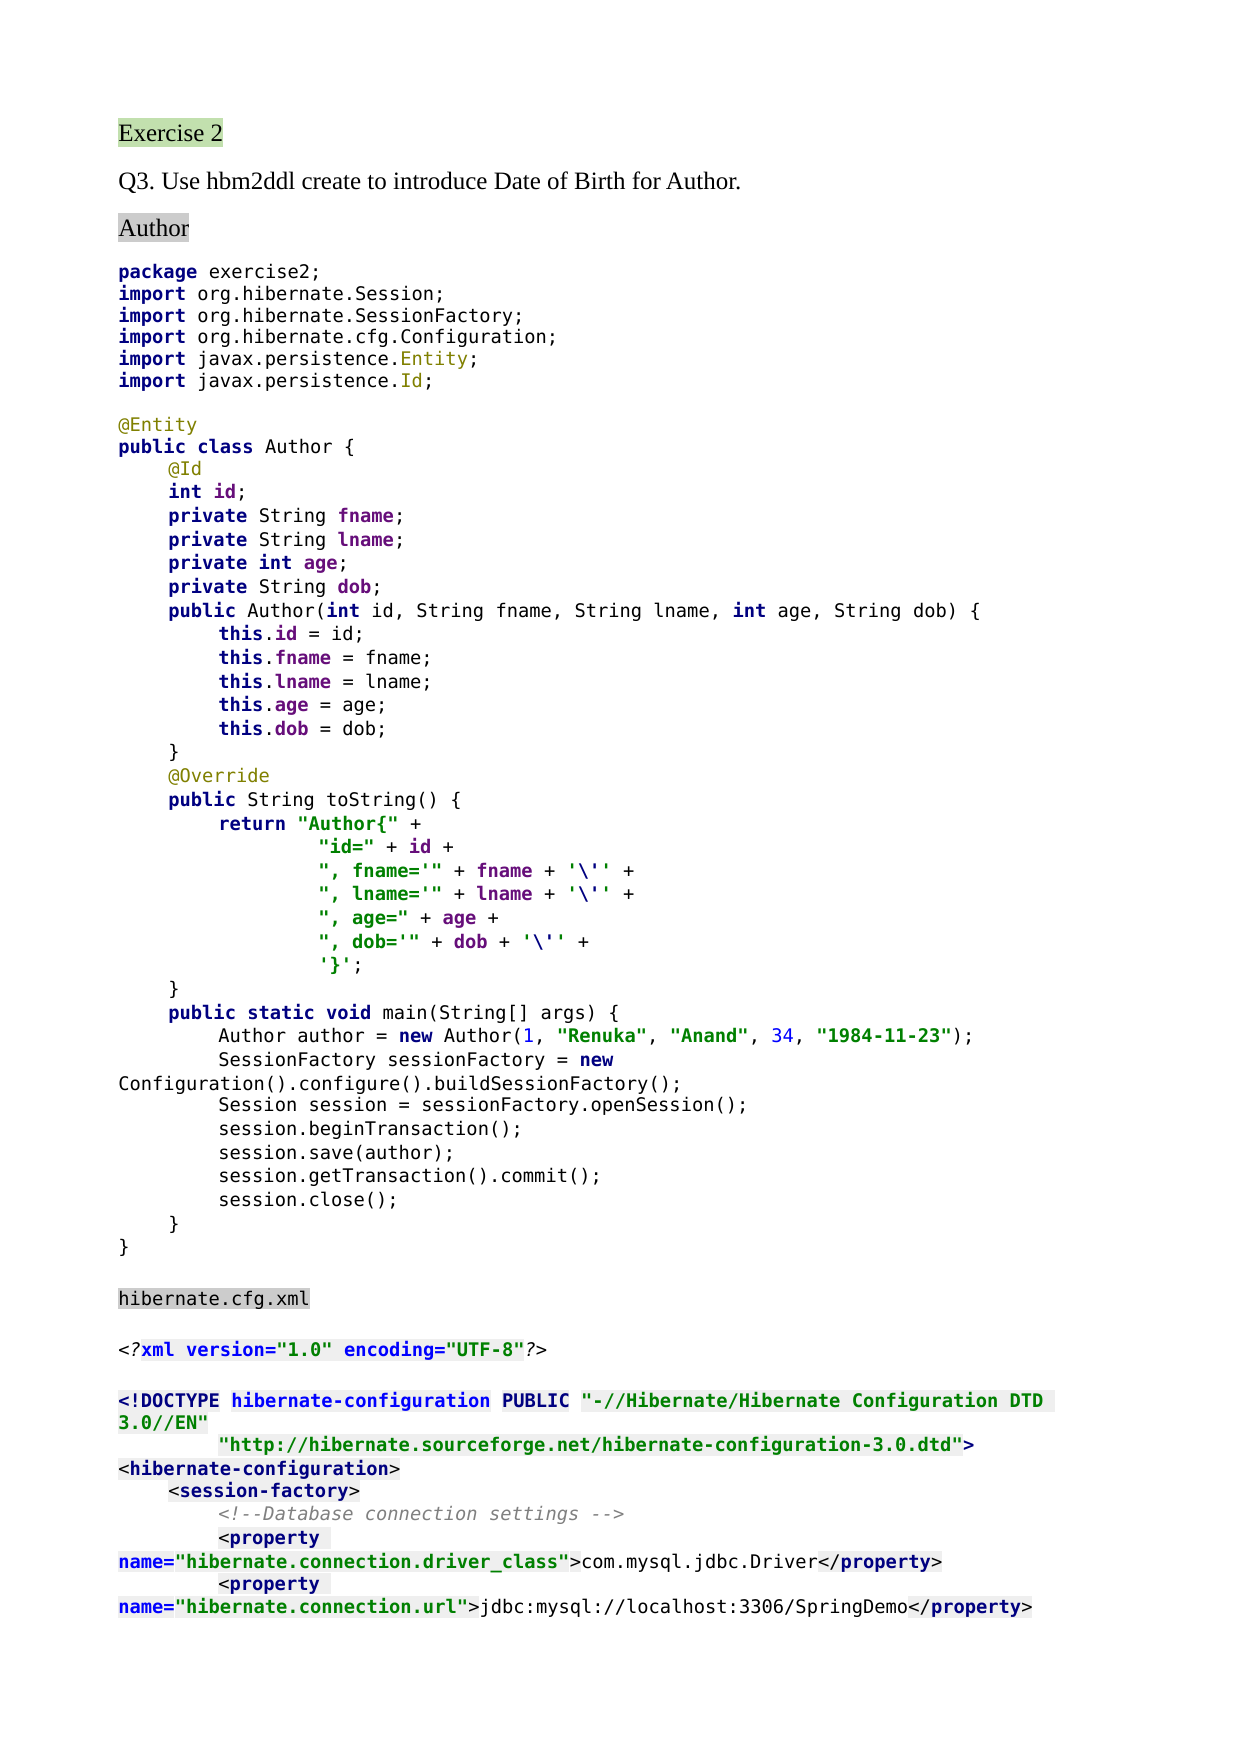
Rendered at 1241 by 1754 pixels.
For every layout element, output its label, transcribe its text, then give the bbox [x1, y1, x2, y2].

text session.getTransaction().commit(); [118, 1165, 1122, 1189]
text } [118, 978, 1122, 1002]
text private String dob; [118, 576, 1122, 600]
text <?xml version="1.0" encoding="UTF-8"?> [118, 1339, 1122, 1361]
text import org.hibernate.Session; [118, 283, 1122, 305]
text public String toString() { [118, 789, 1122, 812]
text hibernate.cfg.xml [118, 1288, 1122, 1309]
text this.fname = fname; [118, 647, 1122, 671]
text @Entity [118, 414, 1122, 436]
text Q3. Use hbm2ddl create to introduce Date of Birth for Author. [118, 166, 1122, 194]
text Session session = sessionFactory.openSession(); [118, 1094, 1122, 1118]
text Author [118, 213, 1122, 242]
text public class Author { [118, 436, 1122, 458]
text <property name="hibernate.connection.url">jdbc:mysql://localhost:3306/SpringDemo</property> [118, 1572, 1122, 1618]
text @Id [118, 458, 1122, 481]
text <hibernate-configuration> [118, 1458, 1122, 1480]
text session.close(); [118, 1189, 1122, 1213]
text ", lname='" + lname + '\'' + [118, 883, 1122, 907]
text '}'; [118, 954, 1122, 978]
text ", age=" + age + [118, 907, 1122, 931]
text ", fname='" + fname + '\'' + [118, 860, 1122, 883]
text return "Author{" + [118, 812, 1122, 836]
text <!--Database connection settings --> [118, 1503, 1122, 1527]
text session.save(author); [118, 1142, 1122, 1165]
text this.lname = lname; [118, 671, 1122, 694]
text } [118, 1236, 1122, 1258]
text <!DOCTYPE hibernate-configuration PUBLIC "-//Hibernate/Hibernate Configuration DTD 3.0//EN" [118, 1390, 1122, 1434]
text SessionFactory sessionFactory = new Configuration().configure().buildSessionFactory(); [118, 1049, 1122, 1094]
text } [118, 742, 1122, 765]
text <session-factory> [118, 1480, 1122, 1503]
text "http://hibernate.sourceforge.net/hibernate-configuration-3.0.dtd"> [118, 1434, 1122, 1458]
text private int age; [118, 552, 1122, 576]
text private String lname; [118, 529, 1122, 552]
text private String fname; [118, 505, 1122, 529]
text Exercise 2 [118, 118, 1122, 147]
text public static void main(String[] args) { [118, 1002, 1122, 1025]
text import javax.persistence.Id; [118, 370, 1122, 392]
text this.dob = dob; [118, 718, 1122, 742]
text "id=" + id + [118, 836, 1122, 860]
text <property name="hibernate.connection.driver_class">com.mysql.jdbc.Driver</property> [118, 1527, 1122, 1572]
text package exercise2; [118, 261, 1122, 283]
text this.id = id; [118, 623, 1122, 647]
text Author author = new Author(1, "Renuka", "Anand", 34, "1984-11-23"); [118, 1025, 1122, 1049]
text public Author(int id, String fname, String lname, int age, String dob) { [118, 600, 1122, 623]
text @Override [118, 765, 1122, 789]
text this.age = age; [118, 694, 1122, 718]
text session.beginTransaction(); [118, 1118, 1122, 1142]
text int id; [118, 481, 1122, 505]
text import javax.persistence.Entity; [118, 348, 1122, 370]
text ", dob='" + dob + '\'' + [118, 931, 1122, 954]
text import org.hibernate.SessionFactory; [118, 305, 1122, 327]
text import org.hibernate.cfg.Configuration; [118, 327, 1122, 348]
text } [118, 1213, 1122, 1236]
